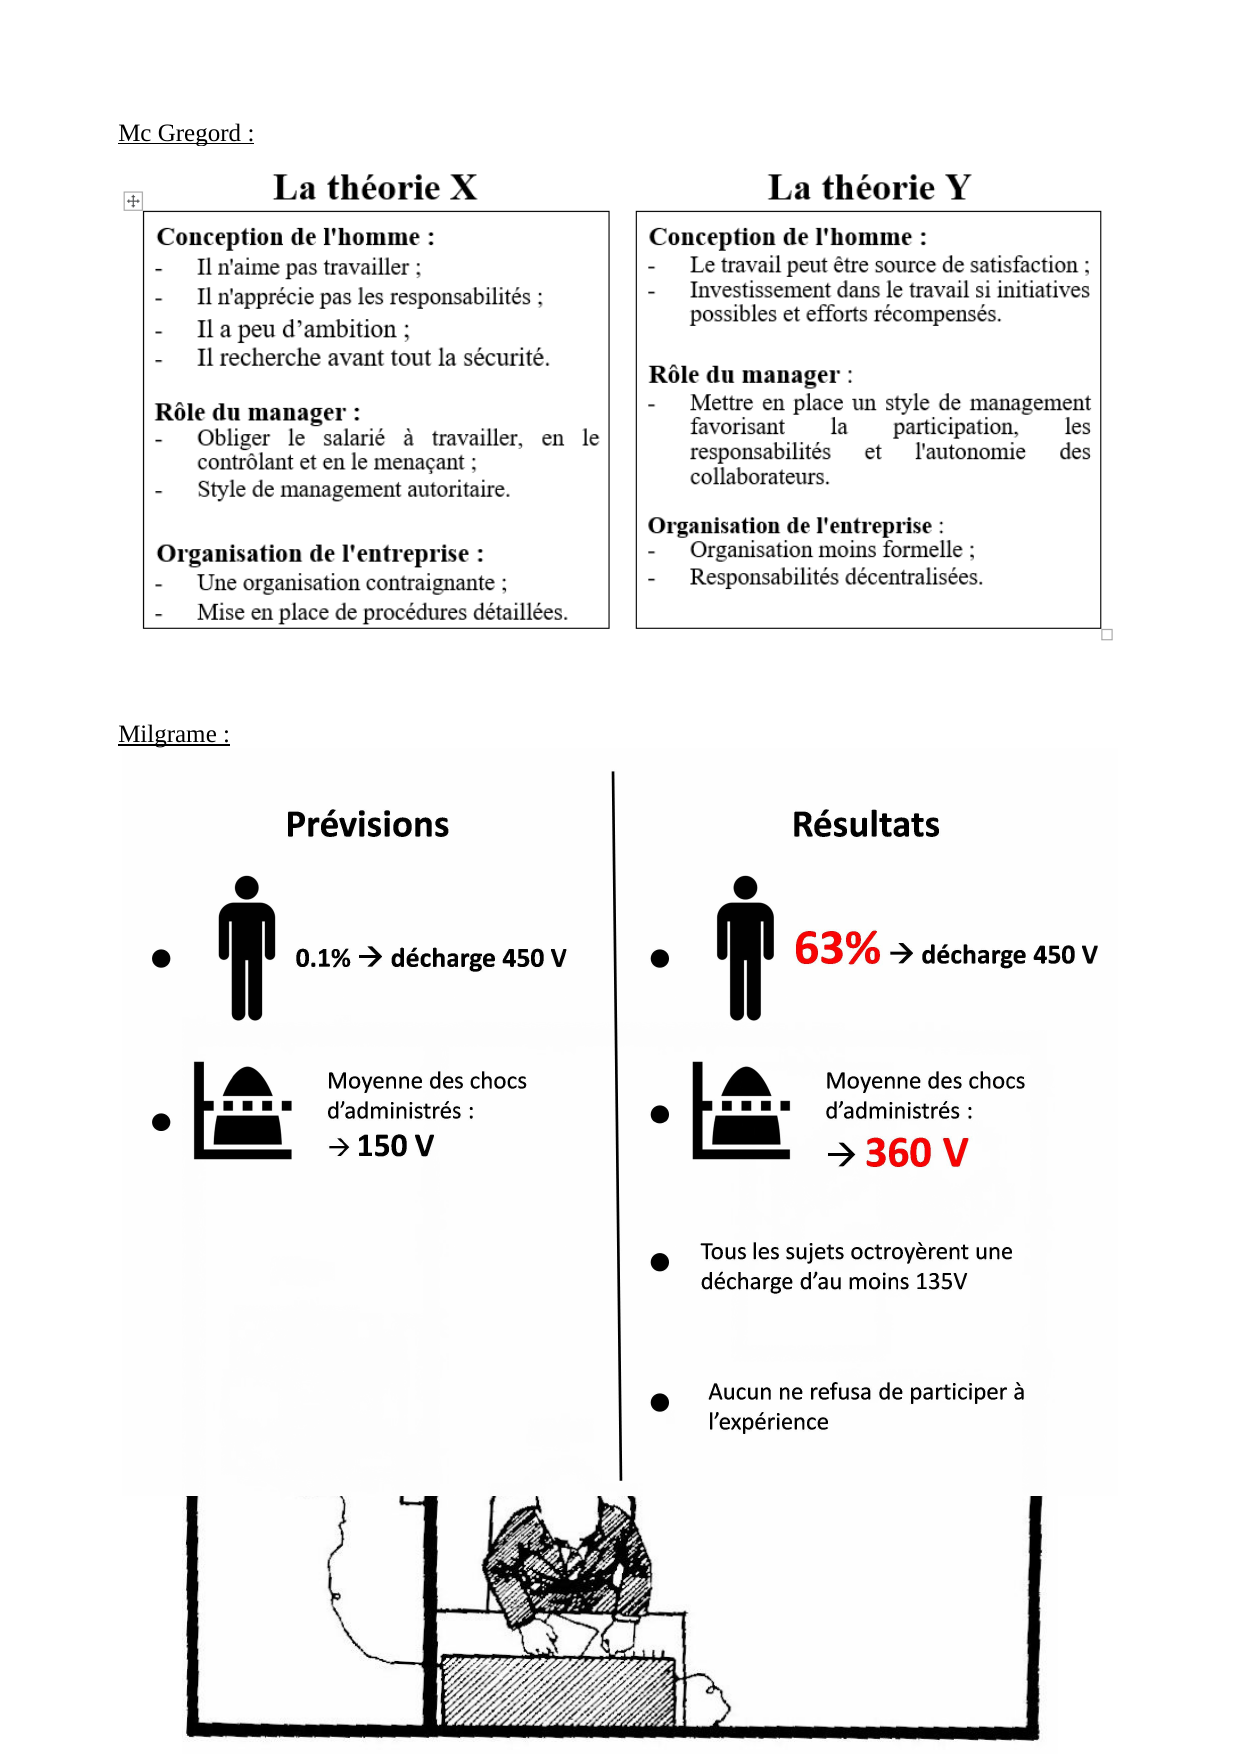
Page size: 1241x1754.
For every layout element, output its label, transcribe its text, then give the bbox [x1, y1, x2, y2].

text Milgrame : [118, 719, 1122, 748]
text Mc Gregord : [118, 118, 1122, 146]
picture [122, 748, 1119, 1754]
picture [118, 146, 1123, 662]
